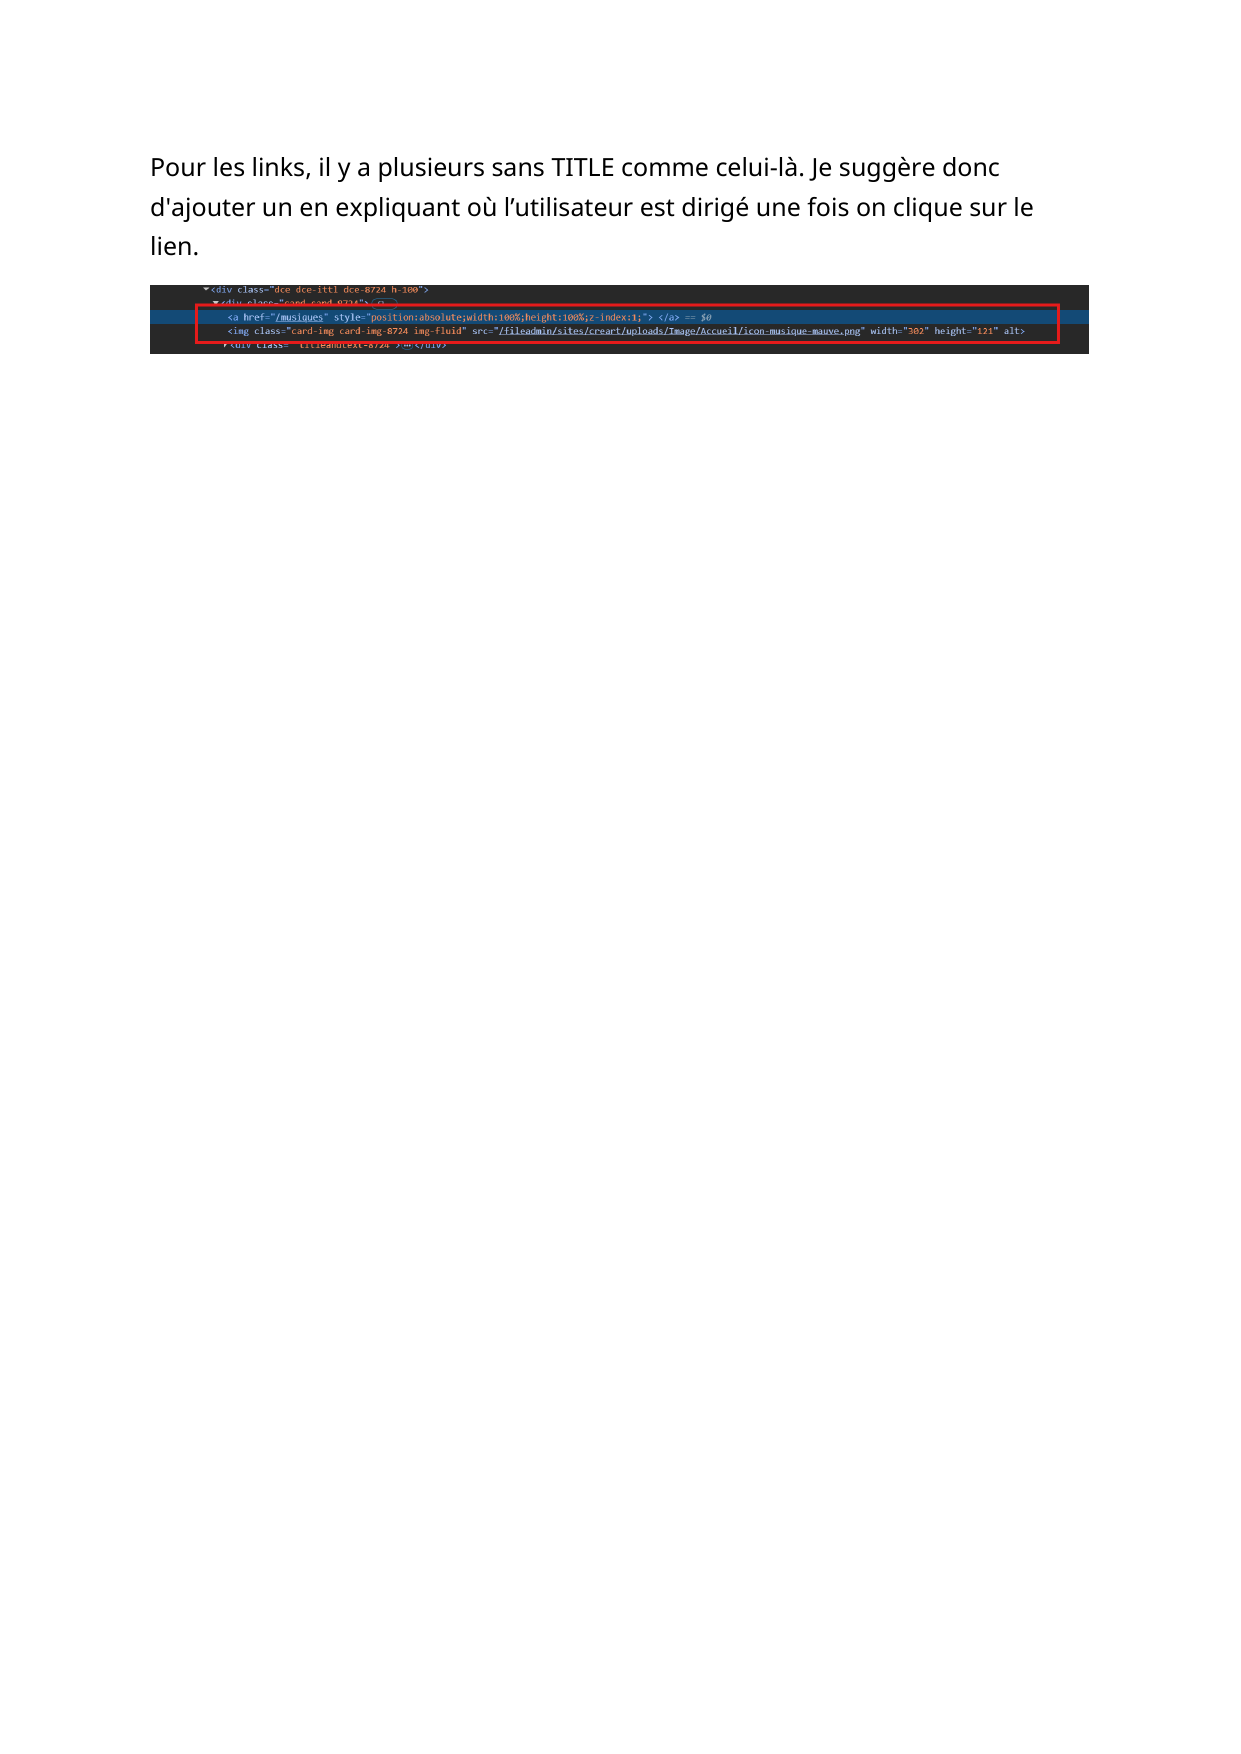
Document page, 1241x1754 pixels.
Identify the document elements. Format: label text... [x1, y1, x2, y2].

text Pour les links, il y a plusieurs sans TITLE comme celui-là. Je suggère donc d'ajouter un en expliquant où l’utilisateur est dirigé une fois on clique sur le lien. [150, 150, 1090, 263]
